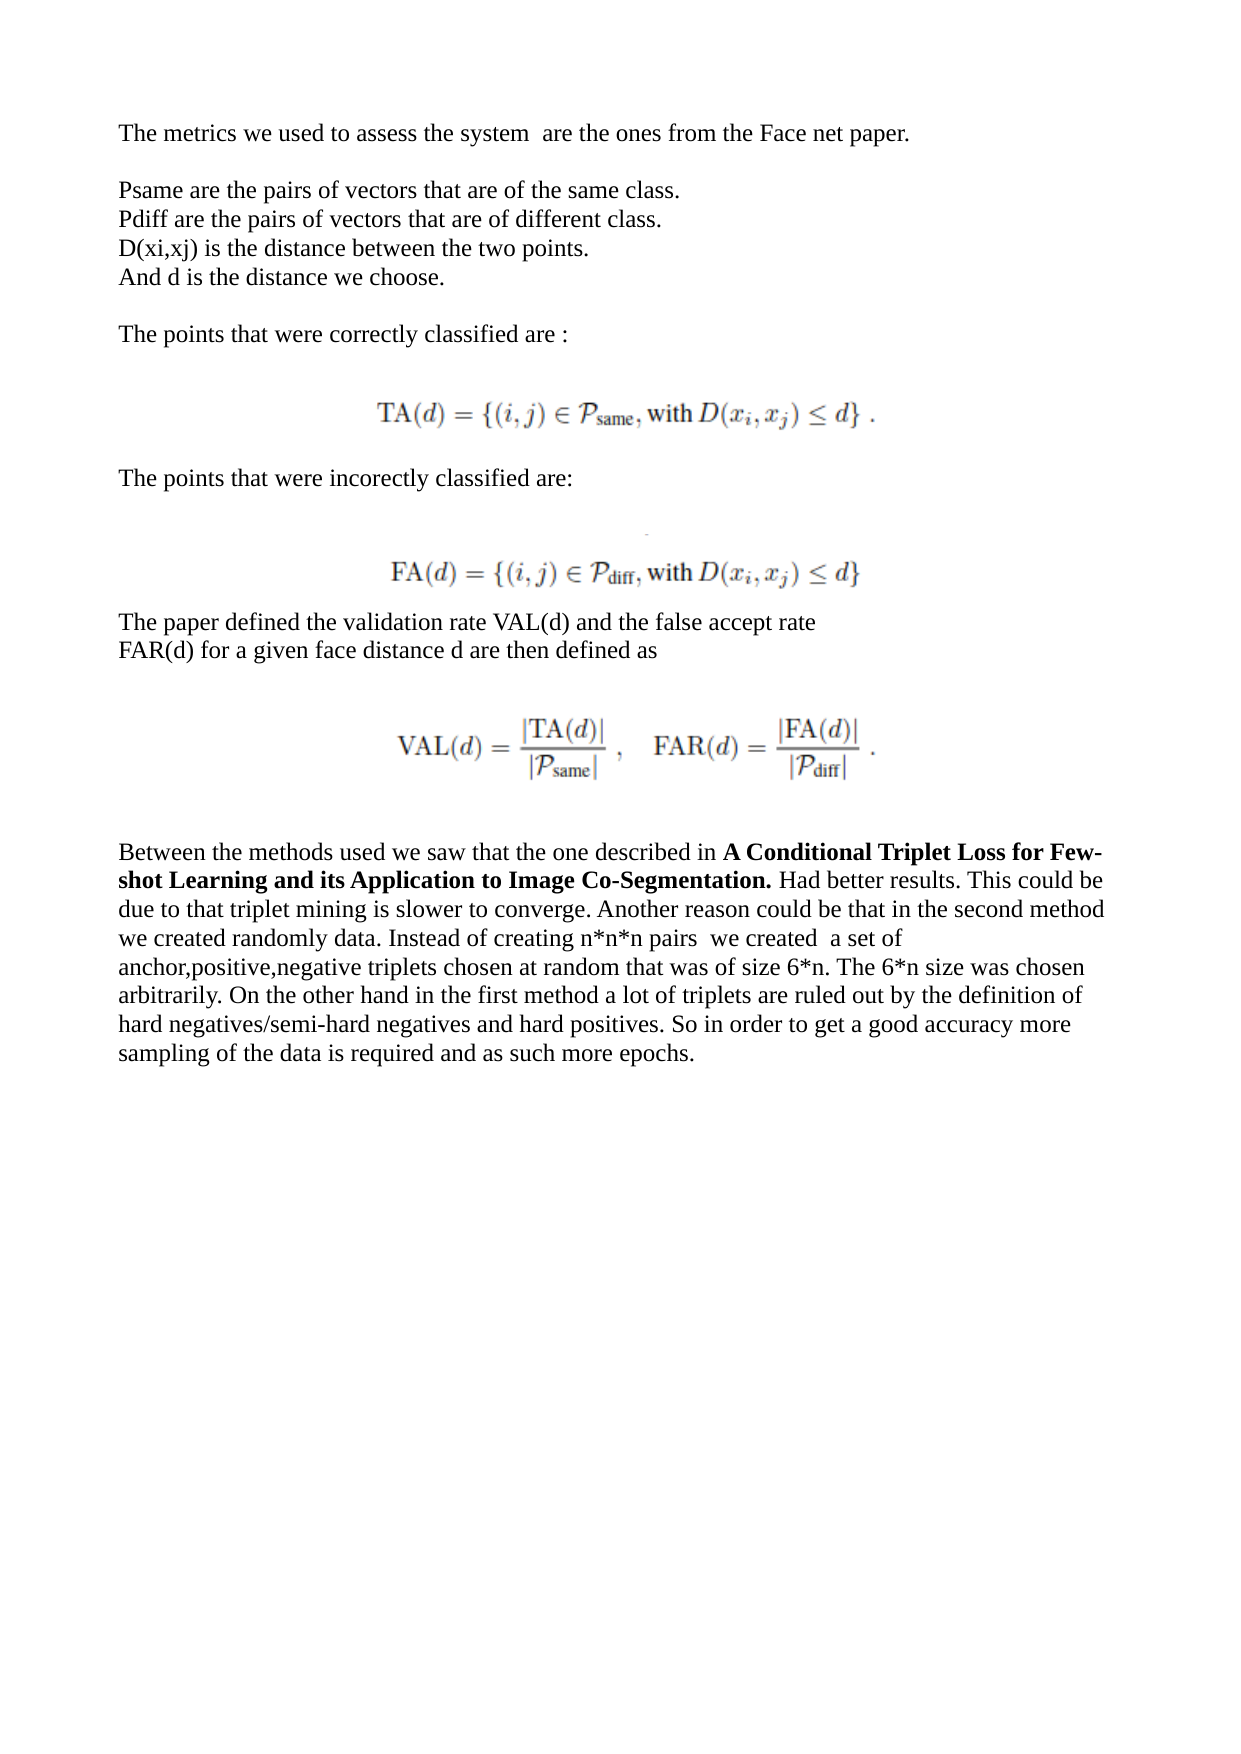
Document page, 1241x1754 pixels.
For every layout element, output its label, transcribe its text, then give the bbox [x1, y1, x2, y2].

picture [373, 705, 880, 799]
text The metrics we used to assess the system are the ones from the Face net paper. [118, 118, 1122, 147]
text Psame are the pairs of vectors that are of the same class. [118, 176, 1122, 204]
picture [351, 376, 889, 446]
picture [342, 534, 880, 603]
text The points that were incorectly classified are: [118, 463, 1122, 492]
text The points that were correctly classified are : [118, 319, 1122, 348]
text D(xi,xj) is the distance between the two points. [118, 233, 1122, 262]
text FAR(d) for a given face distance d are then defined as [118, 636, 1122, 664]
text Pdiff are the pairs of vectors that are of different class. [118, 204, 1122, 233]
text And d is the distance we choose. [118, 262, 1122, 291]
text Between the methods used we saw that the one described in A Conditional Triplet Loss for Few-shot Learning and its Application to Image Co-Segmentation. Had better results. This could be due to that triplet mining is slower to converge. Another reason could be that in the second method we created randomly data. Instead of creating n*n*n pairs we created a set of anchor,positive,negative triplets chosen at random that was of size 6*n. The 6*n size was chosen arbitrarily. On the other hand in the first method a lot of triplets are ruled out by the definition of hard negatives/semi-hard negatives and hard positives. So in order to get a good accuracy more sampling of the data is required and as such more epochs. [118, 837, 1122, 1067]
text The paper defined the validation rate VAL(d) and the false accept rate [118, 607, 1122, 636]
